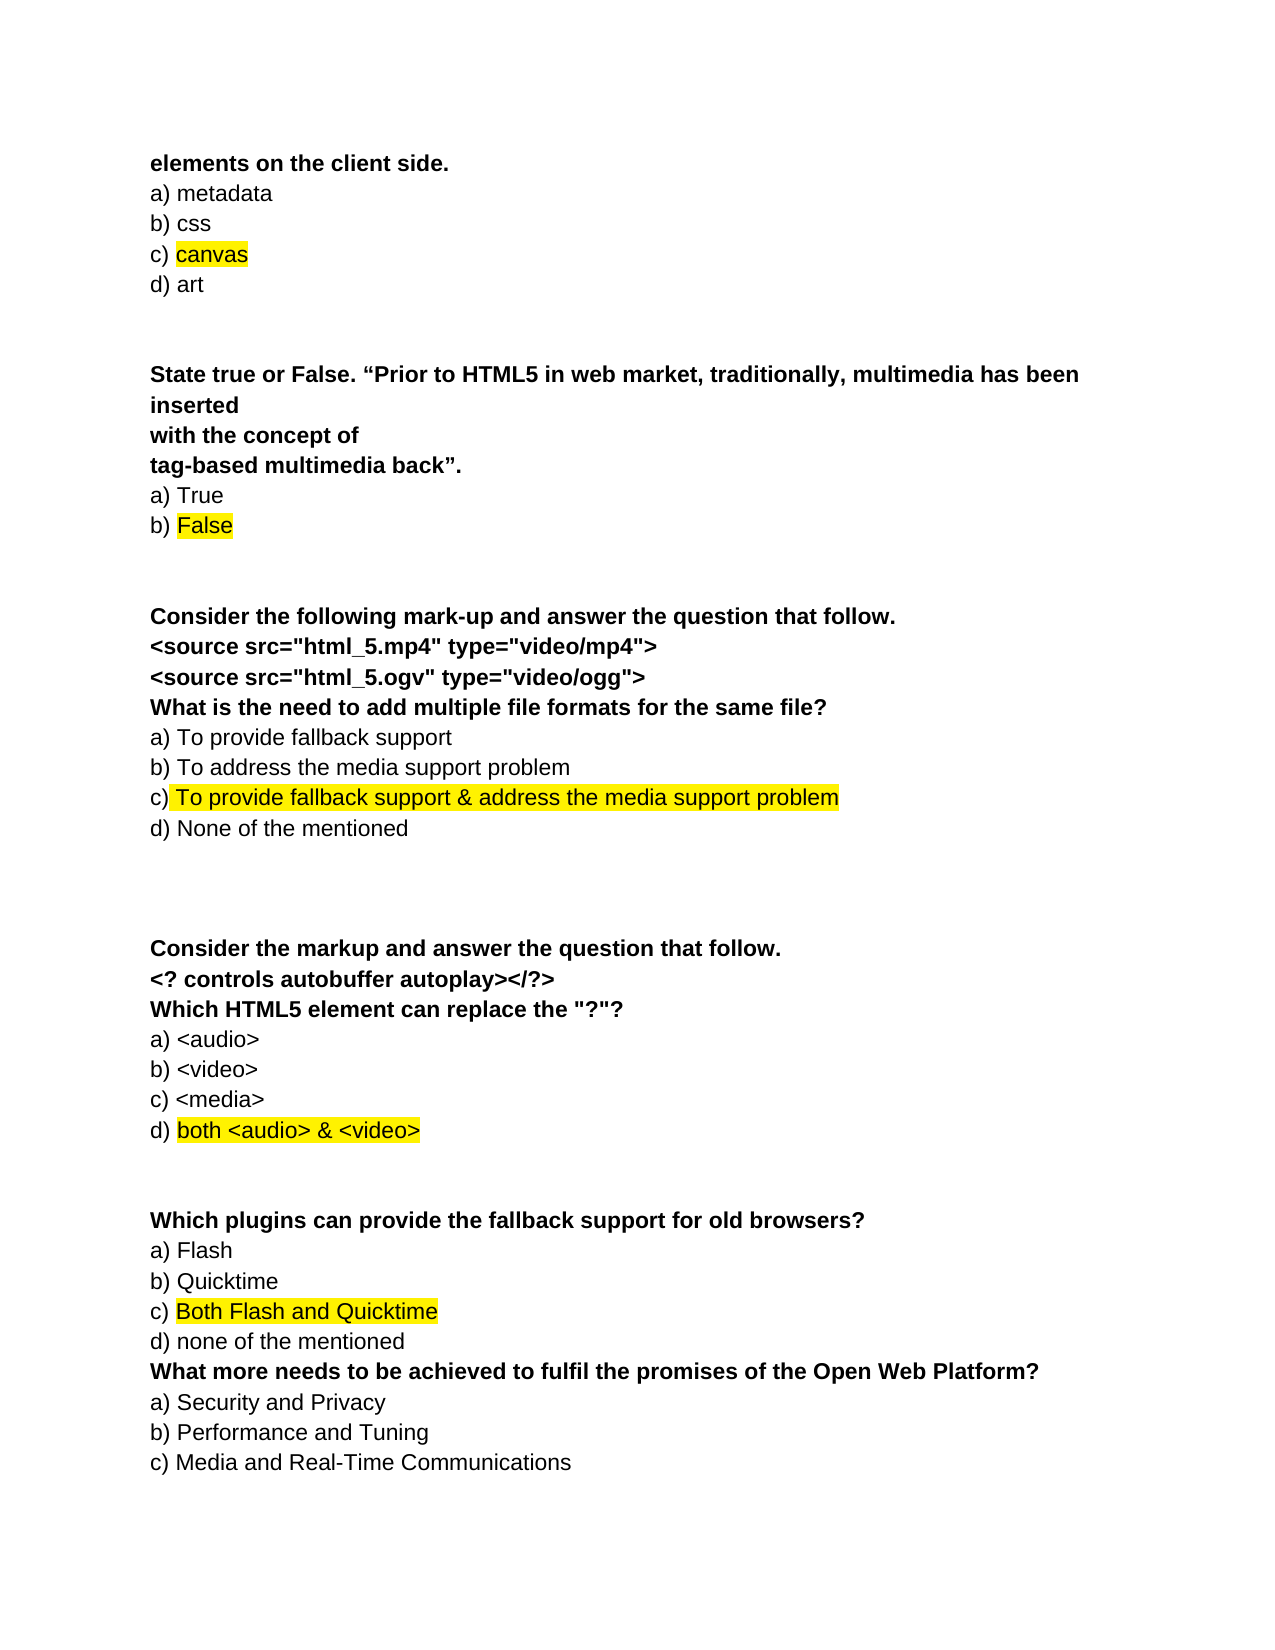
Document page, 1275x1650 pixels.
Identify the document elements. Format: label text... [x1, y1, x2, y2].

text b) css [150, 210, 1125, 237]
text Which HTML5 element can replace the "?"? [150, 996, 1125, 1022]
text What more needs to be achieved to fulfil the promises of the Open Web Platform? [150, 1358, 1125, 1385]
text d) none of the mentioned [150, 1328, 1125, 1354]
text a) Flash [150, 1237, 1125, 1264]
text b) <video> [150, 1056, 1125, 1083]
text a) True [150, 482, 1125, 509]
text c) To provide fallback support & address the media support problem [150, 784, 1125, 811]
text <source src="html_5.ogv" type="video/ogg"> [150, 663, 1125, 690]
text c) <media> [150, 1086, 1125, 1113]
text b) To address the media support problem [150, 754, 1125, 781]
text Which plugins can provide the fallback support for old browsers? [150, 1207, 1125, 1234]
text d) art [150, 271, 1125, 297]
text What is the need to add multiple file formats for the same file? [150, 694, 1125, 720]
text c) Media and Real-Time Communications [150, 1449, 1125, 1475]
text <? controls autobuffer autoplay></?> [150, 966, 1125, 992]
text Consider the markup and answer the question that follow. [150, 935, 1125, 962]
text a) Security and Privacy [150, 1388, 1125, 1415]
text a) To provide fallback support [150, 724, 1125, 750]
text State true or False. “Prior to HTML5 in web market, traditionally, multimedia has been inserted [150, 361, 1125, 418]
text a) metadata [150, 180, 1125, 207]
text a) <audio> [150, 1026, 1125, 1052]
text b) Performance and Tuning [150, 1419, 1125, 1445]
text <source src="html_5.mp4" type="video/mp4"> [150, 633, 1125, 660]
text tag-based multimedia back”. [150, 452, 1125, 478]
text elements on the client side. [150, 150, 1125, 176]
text b) Quicktime [150, 1268, 1125, 1294]
text Consider the following mark-up and answer the question that follow. [150, 603, 1125, 629]
text b) False [150, 512, 1125, 539]
text c) canvas [150, 241, 1125, 267]
text d) None of the mentioned [150, 814, 1125, 841]
text with the concept of [150, 422, 1125, 448]
text d) both <audio> & <video> [150, 1117, 1125, 1143]
text c) Both Flash and Quicktime [150, 1298, 1125, 1324]
